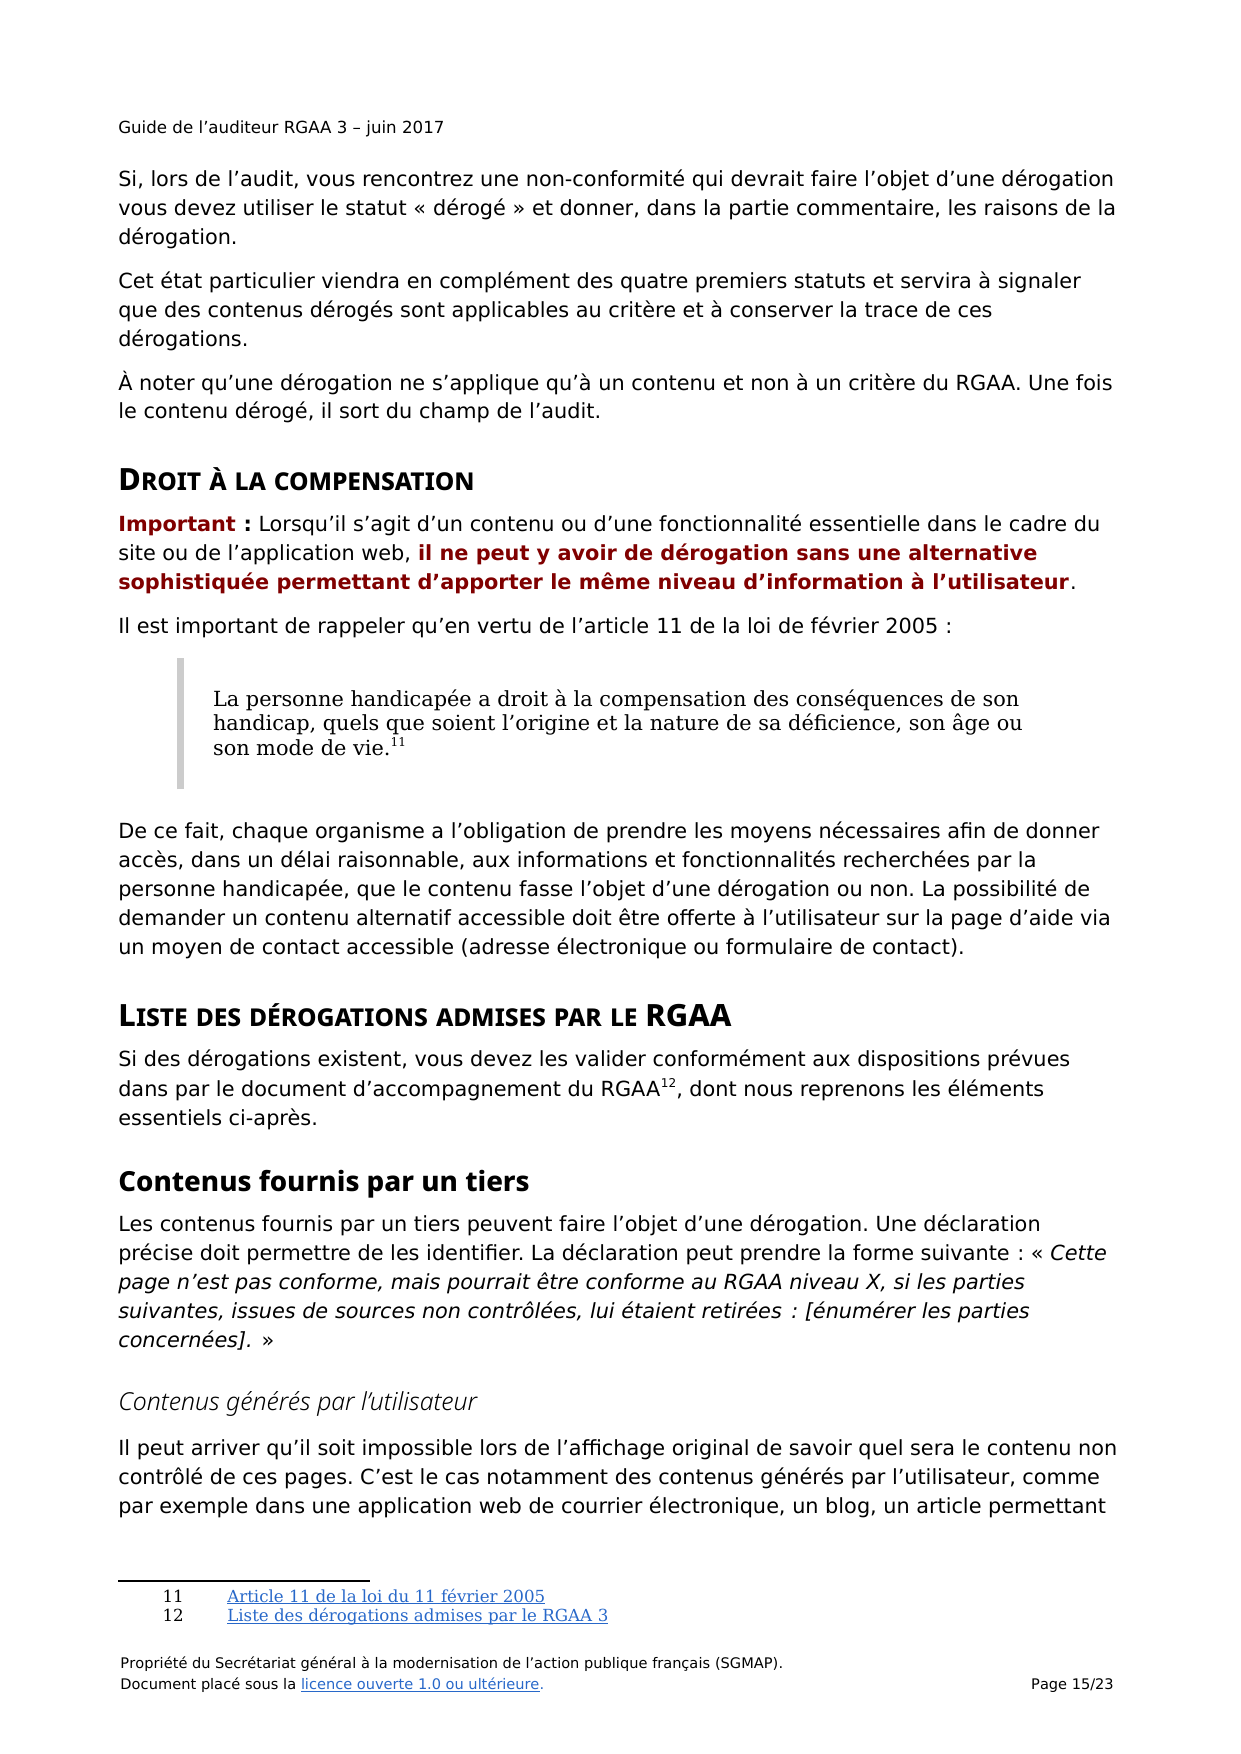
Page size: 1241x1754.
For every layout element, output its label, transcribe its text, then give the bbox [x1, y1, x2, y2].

text Important : Lorsqu’il s’agit d’un contenu ou d’une fonctionnalité essentielle dans le cadre du site ou de l’application web, il ne peut y avoir de dérogation sans une alternative sophistiquée permettant d’apporter le même niveau d’information à l’utilisateur. [118, 512, 1122, 594]
text Si, lors de l’audit, vous rencontrez une non-conformité qui devrait faire l’objet d’une dérogation vous devez utiliser le statut « dérogé » et donner, dans la partie commentaire, les raisons de la dérogation. [118, 167, 1122, 249]
text Il peut arriver qu’il soit impossible lors de l’affichage original de savoir quel sera le contenu non contrôlé de ces pages. C’est le cas notamment des contenus générés par l’utilisateur, comme par exemple dans une application web de courrier électronique, un blog, un article permettant [118, 1436, 1122, 1518]
text La personne handicapée a droit à la compensation des conséquences de son handicap, quels que soient l’origine et la nature de sa déficience, son âge ou son mode de vie. [177, 657, 1063, 789]
text De ce fait, chaque organisme a l’obligation de prendre les moyens nécessaires afin de donner accès, dans un délai raisonnable, aux informations et fonctionnalités recherchées par la personne handicapée, que le contenu fasse l’objet d’une dérogation ou non. La possibilité de demander un contenu alternatif accessible doit être offerte à l’utilisateur sur la page d’aide via un moyen de contact accessible (adresse électronique ou formulaire de contact). [118, 819, 1122, 959]
subtitle Contenus fournis par un tiers [118, 1162, 1122, 1199]
text Les contenus fournis par un tiers peuvent faire l’objet d’une dérogation. Une déclaration précise doit permettre de les identifier. La déclaration peut prendre la forme suivante : « Cette page n’est pas conforme, mais pourrait être conforme au RGAA niveau X, si les parties suivantes, issues de sources non contrôlées, lui étaient retirées : [énumérer les parties concernées]. » [118, 1212, 1122, 1352]
text Cet état particulier viendra en complément des quatre premiers statuts et servira à signaler que des contenus dérogés sont applicables au critère et à conserver la trace de ces dérogations. [118, 269, 1122, 351]
list Liste des dérogations admises par le RGAA 3 [162, 1606, 1122, 1626]
subtitle Contenus générés par l’utilisateur [118, 1384, 1122, 1418]
list Article 11 de la loi du 11 février 2005 [162, 1587, 1122, 1606]
text À noter qu’une dérogation ne s’applique qu’à un contenu et non à un critère du RGAA. Une fois le contenu dérogé, il sort du champ de l’audit. [118, 371, 1122, 424]
subtitle Liste des dérogations admises par le RGAA [118, 993, 1122, 1035]
text Il est important de rappeler qu’en vertu de l’article 11 de la loi de février 2005 : [118, 614, 1122, 638]
subtitle Droit à la compensation [118, 458, 1122, 499]
text Si des dérogations existent, vous devez les valider conformément aux dispositions prévues dans par le document d’accompagnement du RGAA, dont nous reprenons les éléments essentiels ci-après. [118, 1047, 1122, 1130]
